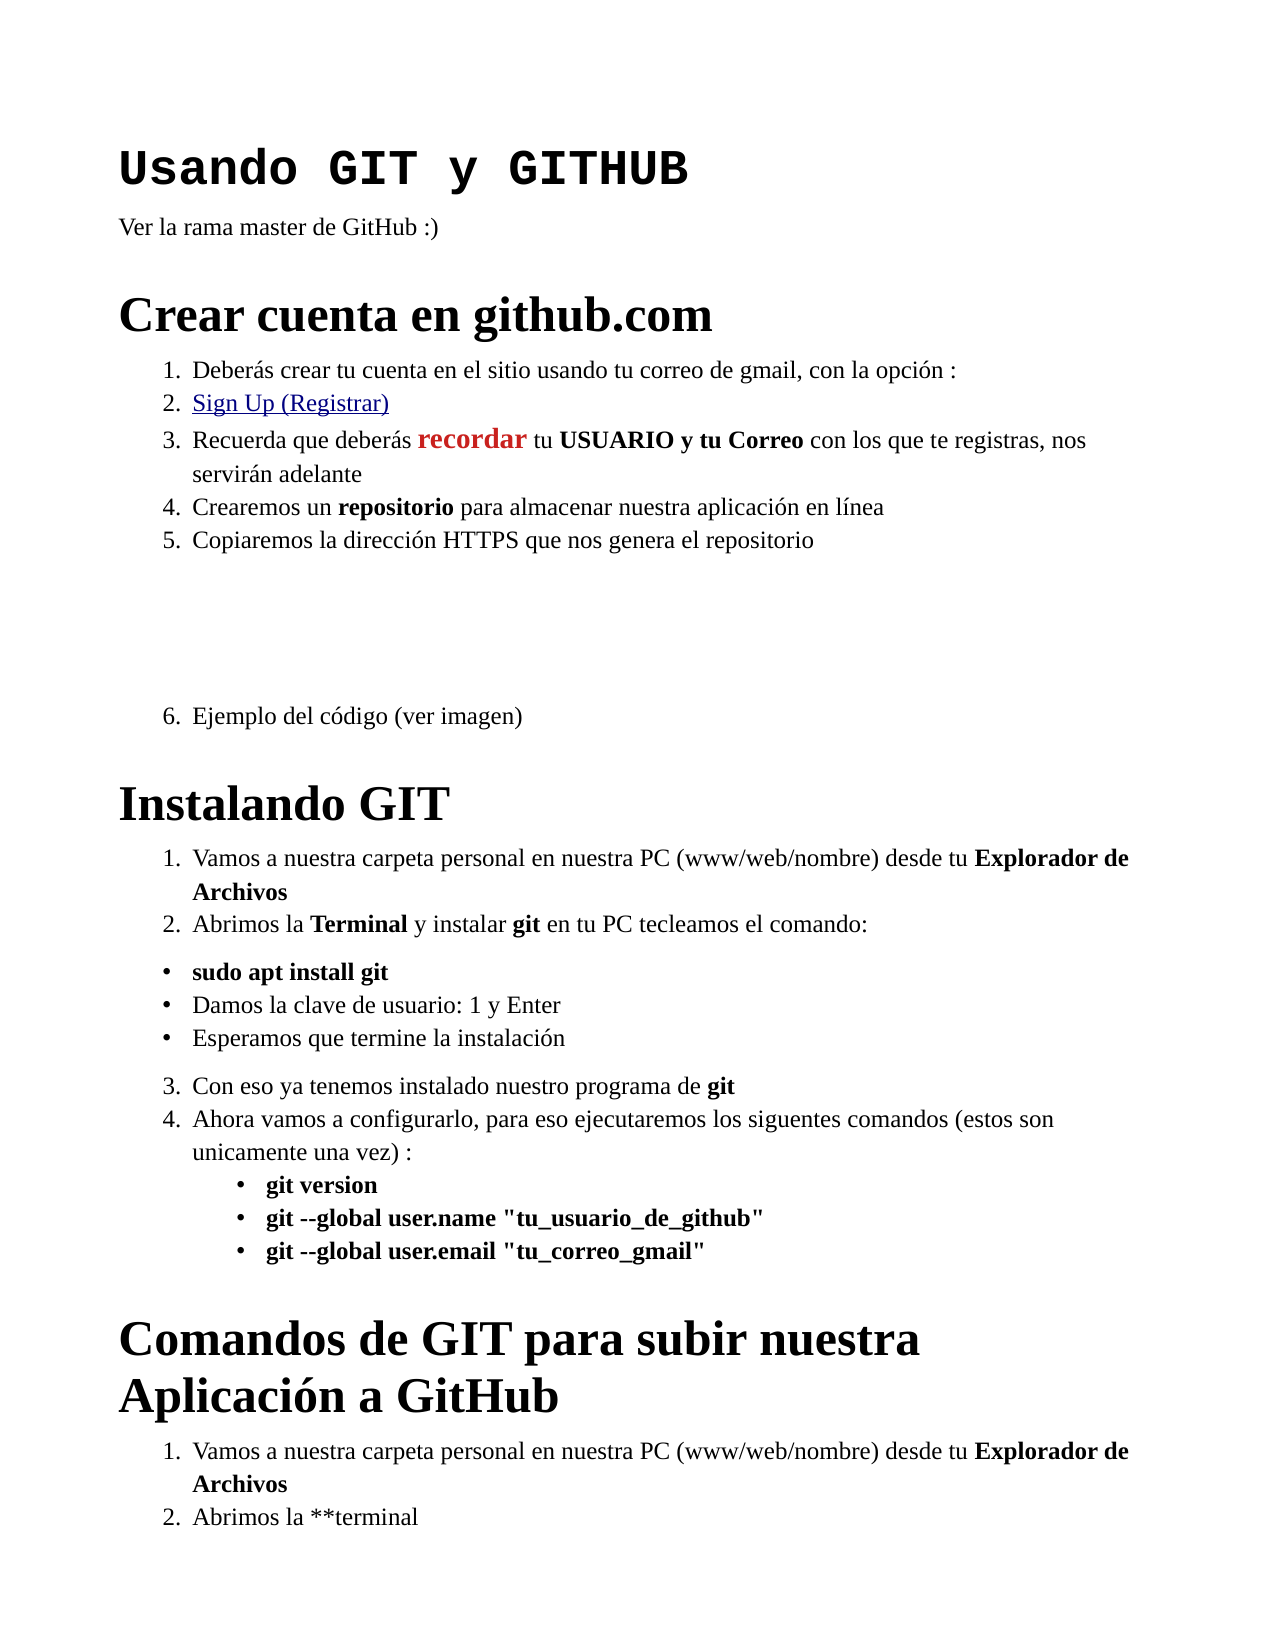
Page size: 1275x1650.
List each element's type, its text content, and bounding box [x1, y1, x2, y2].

list Vamos a nuestra carpeta personal en nuestra PC (www/web/nombre) desde tu Explorador de Archivos [162, 843, 1157, 905]
subtitle Instalando GIT [118, 773, 1157, 831]
list Esperamos que termine la instalación [162, 1023, 1157, 1052]
list Ahora vamos a configurarlo, para eso ejecutaremos los siguentes comandos (estos son unicamente una vez) : [162, 1104, 1157, 1166]
list Deberás crear tu cuenta en el sitio usando tu correo de gmail, con la opción : [162, 355, 1157, 384]
list Copiaremos la dirección HTTPS que nos genera el repositorio [162, 525, 1157, 553]
list Vamos a nuestra carpeta personal en nuestra PC (www/web/nombre) desde tu Explorador de Archivos [162, 1436, 1157, 1498]
list git --global user.email "tu_correo_gmail" [236, 1236, 1157, 1265]
text Ver la rama master de GitHub :) [118, 212, 1157, 241]
list Abrimos la **terminal [162, 1502, 1157, 1531]
list Abrimos la Terminal y instalar git en tu PC tecleamos el comando: [162, 909, 1157, 938]
list Sign Up (Registrar) [162, 388, 1157, 417]
list Crearemos un repositorio para almacenar nuestra aplicación en línea [162, 492, 1157, 521]
list Con eso ya tenemos instalado nuestro programa de git [162, 1071, 1157, 1099]
list Recuerda que deberás recordar tu USUARIO y tu Correo con los que te registras, nos servirán adelante [162, 421, 1157, 487]
subtitle Crear cuenta en github.com [118, 285, 1157, 342]
list Damos la clave de usuario: 1 y Enter [162, 990, 1157, 1019]
subtitle Usando GIT y GITHUB [118, 143, 1157, 200]
subtitle Comandos de GIT para subir nuestra Aplicación a GitHub [118, 1308, 1157, 1423]
list git version [236, 1170, 1157, 1199]
list git --global user.name "tu_usuario_de_github" [236, 1203, 1157, 1232]
list Ejemplo del código (ver imagen) [162, 558, 1157, 730]
list sudo apt install git [162, 957, 1157, 986]
